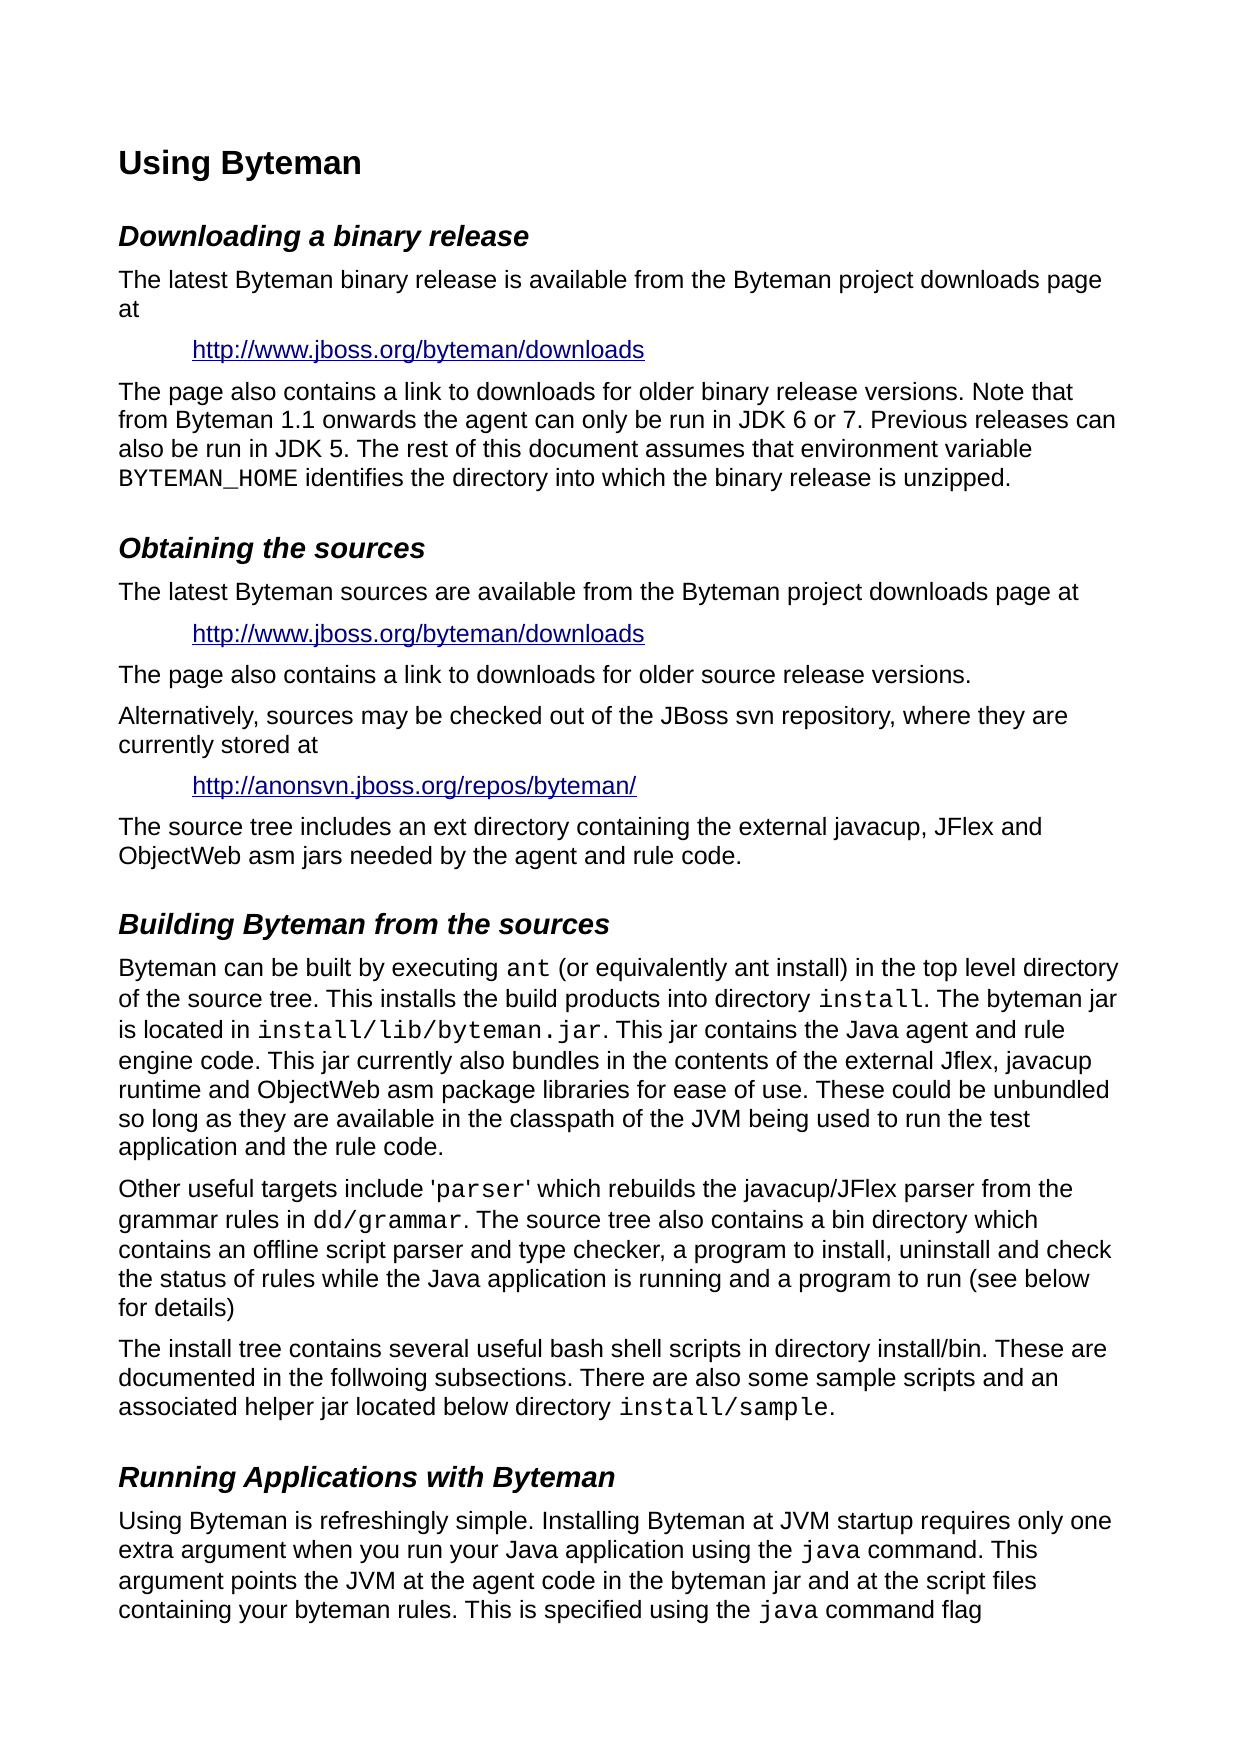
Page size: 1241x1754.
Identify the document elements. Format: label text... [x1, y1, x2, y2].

subtitle Building Byteman from the sources [118, 907, 1122, 941]
text Other useful targets include 'parser' which rebuilds the javacup/JFlex parser from the grammar rules in dd/grammar. The source tree also contains a bin directory which contains an offline script parser and type checker, a program to install, uninstall and check the status of rules while the Java application is running and a program to run (see below for details) [118, 1174, 1122, 1322]
subtitle Downloading a binary release [118, 219, 1122, 253]
text Alternatively, sources may be checked out of the JBoss svn repository, where they are currently stored at [118, 701, 1122, 758]
text http://anonsvn.jboss.org/repos/byteman/ [118, 771, 1122, 800]
text The page also contains a link to downloads for older binary release versions. Note that from Byteman 1.1 onwards the agent can only be run in JDK 6 or 7. Previous releases can also be run in JDK 5. The rest of this document assumes that environment variable BYTEMAN_HOME identifies the directory into which the binary release is unzipped. [118, 377, 1122, 494]
subtitle Obtaining the sources [118, 531, 1122, 565]
text The latest Byteman sources are available from the Byteman project downloads page at [118, 577, 1122, 606]
subtitle Running Applications with Byteman [118, 1460, 1122, 1494]
text http://www.jboss.org/byteman/downloads [118, 618, 1122, 647]
text The install tree contains several useful bash shell scripts in directory install/bin. These are documented in the follwoing subsections. There are also some sample scripts and an associated helper jar located below directory install/sample. [118, 1334, 1122, 1423]
subtitle Using Byteman [118, 143, 1122, 182]
text The source tree includes an ext directory containing the external javacup, JFlex and ObjectWeb asm jars needed by the agent and rule code. [118, 812, 1122, 870]
text Byteman can be built by executing ant (or equivalently ant install) in the top level directory of the source tree. This installs the build products into directory install. The byteman jar is located in install/lib/byteman.jar. This jar contains the Java agent and rule engine code. This jar currently also bundles in the contents of the external Jflex, javacup runtime and ObjectWeb asm package libraries for ease of use. These could be unbundled so long as they are available in the classpath of the JVM being used to run the test application and the rule code. [118, 953, 1122, 1161]
text The page also contains a link to downloads for older source release versions. [118, 660, 1122, 688]
text Using Byteman is refreshingly simple. Installing Byteman at JVM startup requires only one extra argument when you run your Java application using the java command. This argument points the JVM at the agent code in the byteman jar and at the script files containing your byteman rules. This is specified using the java command flag [118, 1506, 1122, 1626]
text The latest Byteman binary release is available from the Byteman project downloads page at [118, 265, 1122, 323]
text http://www.jboss.org/byteman/downloads [118, 335, 1122, 364]
